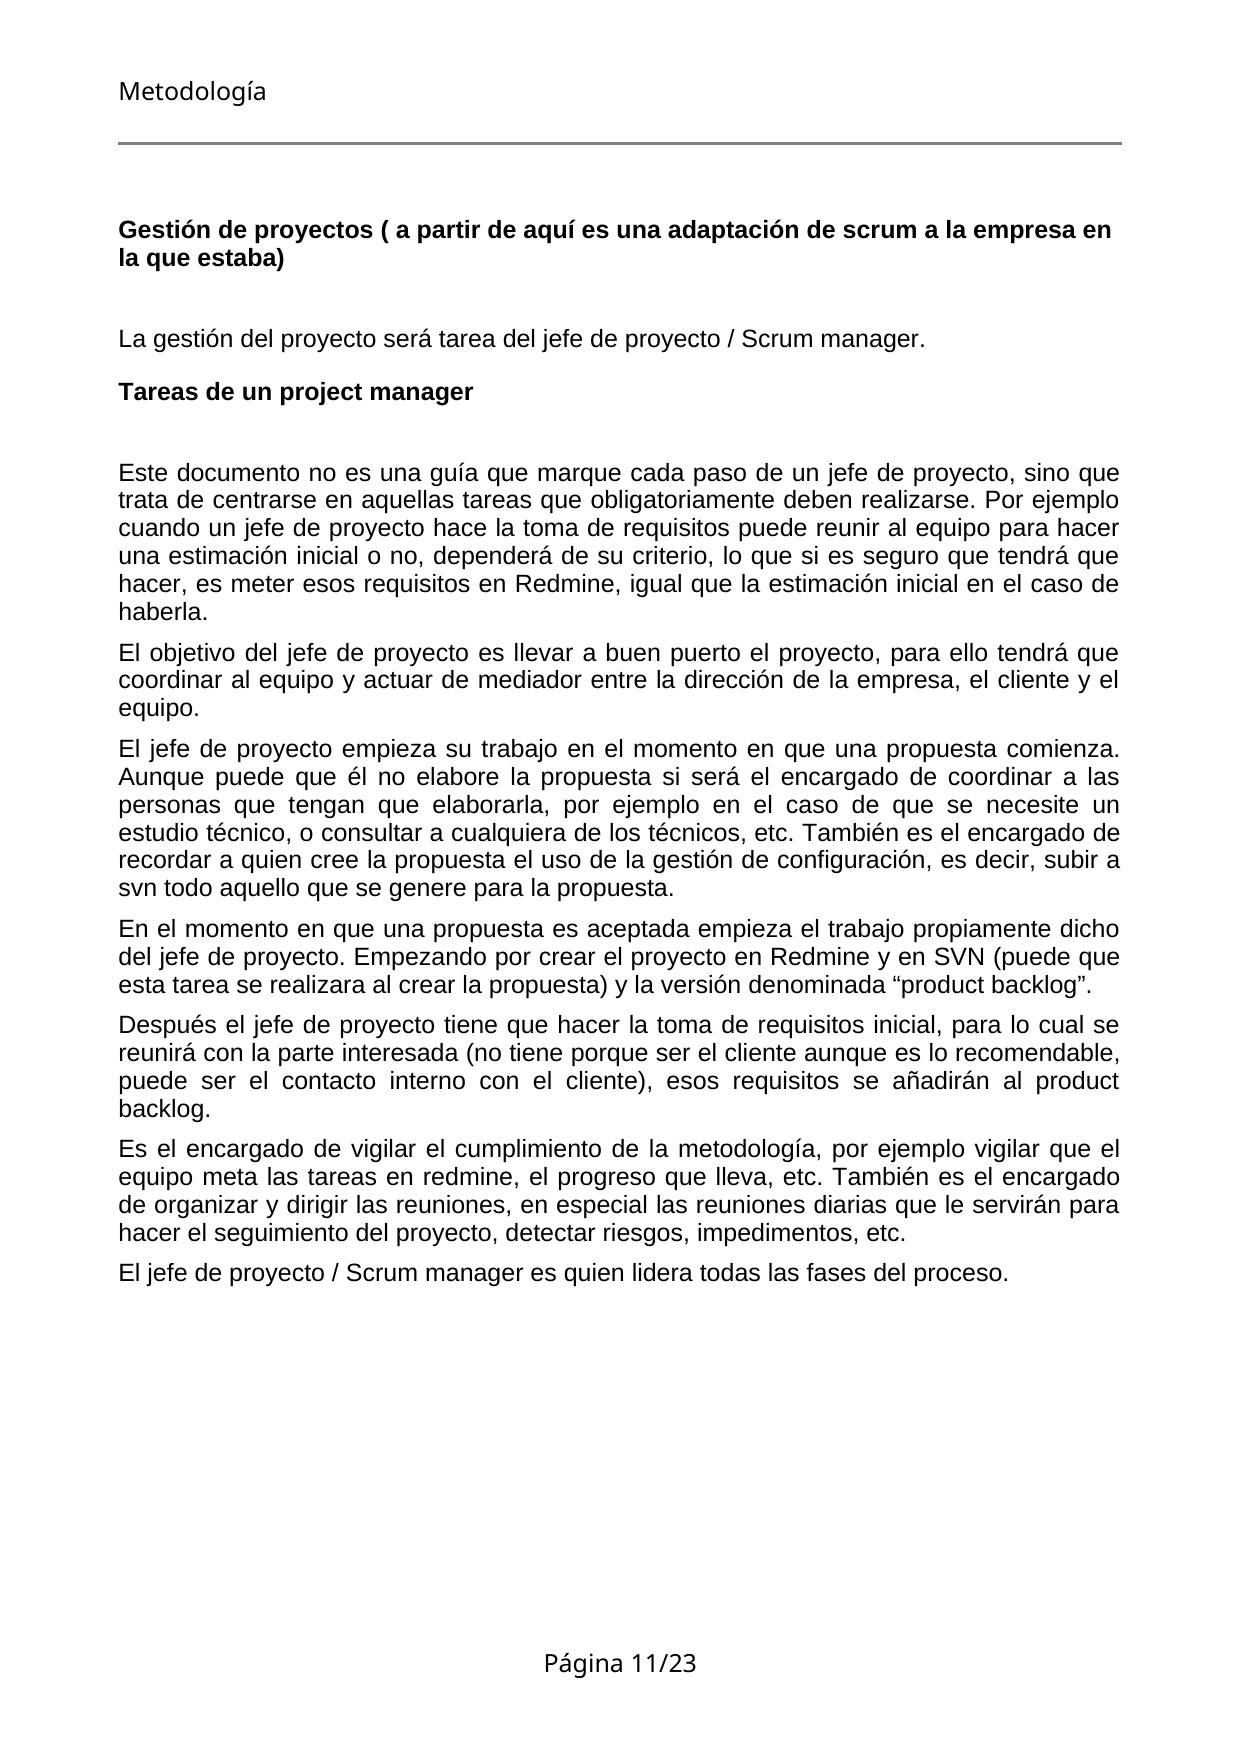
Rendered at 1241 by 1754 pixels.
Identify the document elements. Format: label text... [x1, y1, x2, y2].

text La gestión del proyecto será tarea del jefe de proyecto / Scrum manager. [118, 324, 1122, 352]
text Este documento no es una guía que marque cada paso de un jefe de proyecto, sino que trata de centrarse en aquellas tareas que obligatoriamente deben realizarse. Por ejemplo cuando un jefe de proyecto hace la toma de requisitos puede reunir al equipo para hacer una estimación inicial o no, dependerá de su criterio, lo que si es seguro que tendrá que hacer, es meter esos requisitos en Redmine, igual que la estimación inicial en el caso de haberla. [118, 458, 1122, 626]
subtitle Gestión de proyectos ( a partir de aquí es una adaptación de scrum a la empresa en la que estaba) [118, 216, 1122, 272]
subtitle Tareas de un project manager [118, 377, 1122, 405]
text En el momento en que una propuesta es aceptada empieza el trabajo propiamente dicho del jefe de proyecto. Empezando por crear el proyecto en Redmine y en SVN (puede que esta tarea se realizara al crear la propuesta) y la versión denominada “product backlog”. [118, 914, 1122, 998]
text El jefe de proyecto empieza su trabajo en el momento en que una propuesta comienza. Aunque puede que él no elabore la propuesta si será el encargado de coordinar a las personas que tengan que elaborarla, por ejemplo en el caso de que se necesite un estudio técnico, o consultar a cualquiera de los técnicos, etc. También es el encargado de recordar a quien cree la propuesta el uso de la gestión de configuración, es decir, subir a svn todo aquello que se genere para la propuesta. [118, 734, 1122, 902]
text Después el jefe de proyecto tiene que hacer la toma de requisitos inicial, para lo cual se reunirá con la parte interesada (no tiene porque ser el cliente aunque es lo recomendable, puede ser el contacto interno con el cliente), esos requisitos se añadirán al product backlog. [118, 1011, 1122, 1122]
text El objetivo del jefe de proyecto es llevar a buen puerto el proyecto, para ello tendrá que coordinar al equipo y actuar de mediador entre la dirección de la empresa, el cliente y el equipo. [118, 638, 1122, 722]
text Es el encargado de vigilar el cumplimiento de la metodología, por ejemplo vigilar que el equipo meta las tareas en redmine, el progreso que lleva, etc. También es el encargado de organizar y dirigir las reuniones, en especial las reuniones diarias que le servirán para hacer el seguimiento del proyecto, detectar riesgos, impedimentos, etc. [118, 1135, 1122, 1247]
text El jefe de proyecto / Scrum manager es quien lidera todas las fases del proceso. [118, 1259, 1122, 1287]
